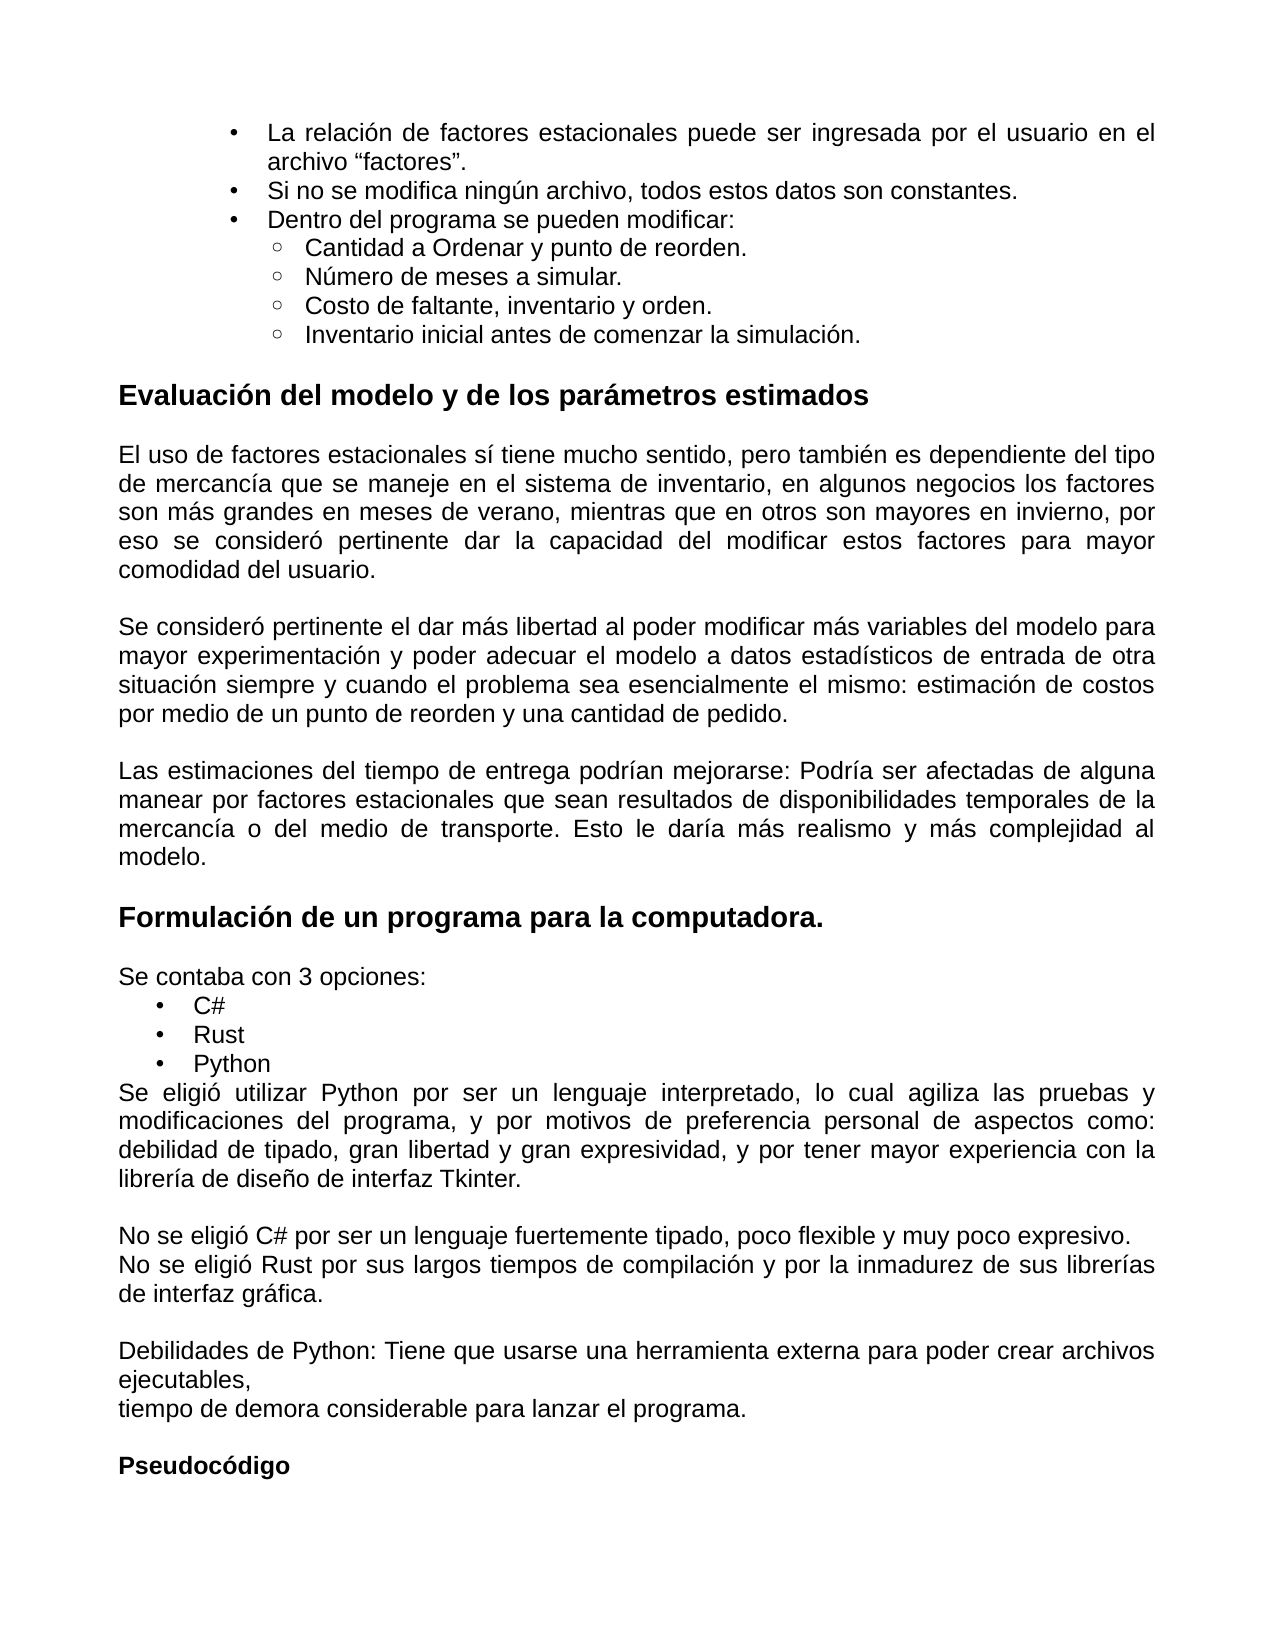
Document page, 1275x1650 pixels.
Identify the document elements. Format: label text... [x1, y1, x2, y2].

text No se eligió Rust por sus largos tiempos de compilación y por la inmadurez de sus librerías de interfaz gráfica. [118, 1250, 1157, 1307]
list La relación de factores estacionales puede ser ingresada por el usuario en el archivo “factores”. [229, 118, 1157, 176]
list Si no se modifica ningún archivo, todos estos datos son constantes. [229, 176, 1157, 204]
list C# [156, 991, 1157, 1020]
text Formulación de un programa para la computadora. [118, 900, 1157, 933]
list Cantidad a Ordenar y punto de reorden. [267, 233, 1157, 262]
text El uso de factores estacionales sí tiene mucho sentido, pero también es dependiente del tipo de mercancía que se maneje en el sistema de inventario, en algunos negocios los factores son más grandes en meses de verano, mientras que en otros son mayores en invierno, por eso se consideró pertinente dar la capacidad del modificar estos factores para mayor comodidad del usuario. [118, 440, 1157, 584]
list Rust [156, 1020, 1157, 1049]
text tiempo de demora considerable para lanzar el programa. [118, 1394, 1157, 1422]
text Se contaba con 3 opciones: [118, 962, 1157, 991]
list Número de meses a simular. [267, 262, 1157, 291]
text Evaluación del modelo y de los parámetros estimados [118, 378, 1157, 411]
list Inventario inicial antes de comenzar la simulación. [267, 320, 1157, 349]
list Dentro del programa se pueden modificar: [229, 204, 1157, 233]
list Costo de faltante, inventario y orden. [267, 291, 1157, 320]
text Las estimaciones del tiempo de entrega podrían mejorarse: Podría ser afectadas de alguna manear por factores estacionales que sean resultados de disponibilidades temporales de la mercancía o del medio de transporte. Esto le daría más realismo y más complejidad al modelo. [118, 756, 1157, 871]
text Debilidades de Python: Tiene que usarse una herramienta externa para poder crear archivos ejecutables, [118, 1336, 1157, 1394]
text No se eligió C# por ser un lenguaje fuertemente tipado, poco flexible y muy poco expresivo. [118, 1221, 1157, 1250]
text Se eligió utilizar Python por ser un lenguaje interpretado, lo cual agiliza las pruebas y modificaciones del programa, y por motivos de preferencia personal de aspectos como: debilidad de tipado, gran libertad y gran expresividad, y por tener mayor experiencia con la librería de diseño de interfaz Tkinter. [118, 1077, 1157, 1192]
text Se consideró pertinente el dar más libertad al poder modificar más variables del modelo para mayor experimentación y poder adecuar el modelo a datos estadísticos de entrada de otra situación siempre y cuando el problema sea esencialmente el mismo: estimación de costos por medio de un punto de reorden y una cantidad de pedido. [118, 612, 1157, 727]
text Pseudocódigo [118, 1451, 1157, 1480]
list Python [156, 1049, 1157, 1077]
